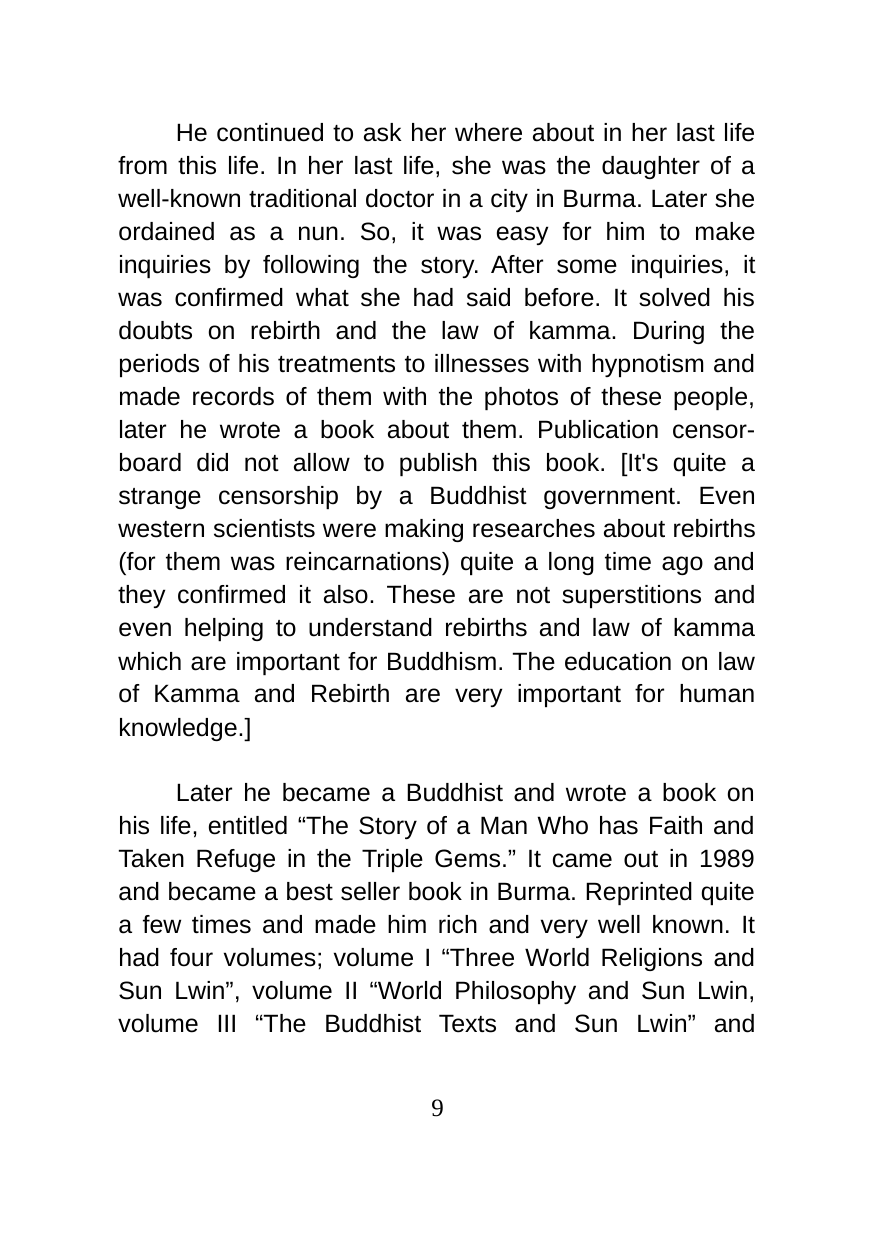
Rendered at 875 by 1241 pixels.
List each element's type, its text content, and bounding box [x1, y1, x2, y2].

text Later he became a Buddhist and wrote a book on his life, entitled “The Story of a Man Who has Faith and Taken Refuge in the Triple Gems.” It came out in 1989 and became a best seller book in Burma. Reprinted quite a few times and made him rich and very well known. It had four volumes; volume I “Three World Religions and Sun Lwin”, volume II “World Philosophy and Sun Lwin, volume III “The Buddhist Texts and Sun Lwin” and [118, 778, 756, 1038]
text He continued to ask her where about in her last life from this life. In her last life, she was the daughter of a well-known traditional doctor in a city in Burma. Later she ordained as a nun. So, it was easy for him to make inquiries by following the story. After some inquiries, it was confirmed what she had said before. It solved his doubts on rebirth and the law of kamma. During the periods of his treatments to illnesses with hypnotism and made records of them with the photos of these people, later he wrote a book about them. Publication censor-board did not allow to publish this book. [It's quite a strange censorship by a Buddhist government. Even western scientists were making researches about rebirths (for them was reincarnations) quite a long time ago and they confirmed it also. These are not superstitions and even helping to understand rebirths and law of kamma which are important for Buddhism. The education on law of Kamma and Rebirth are very important for human knowledge.] [118, 118, 756, 741]
